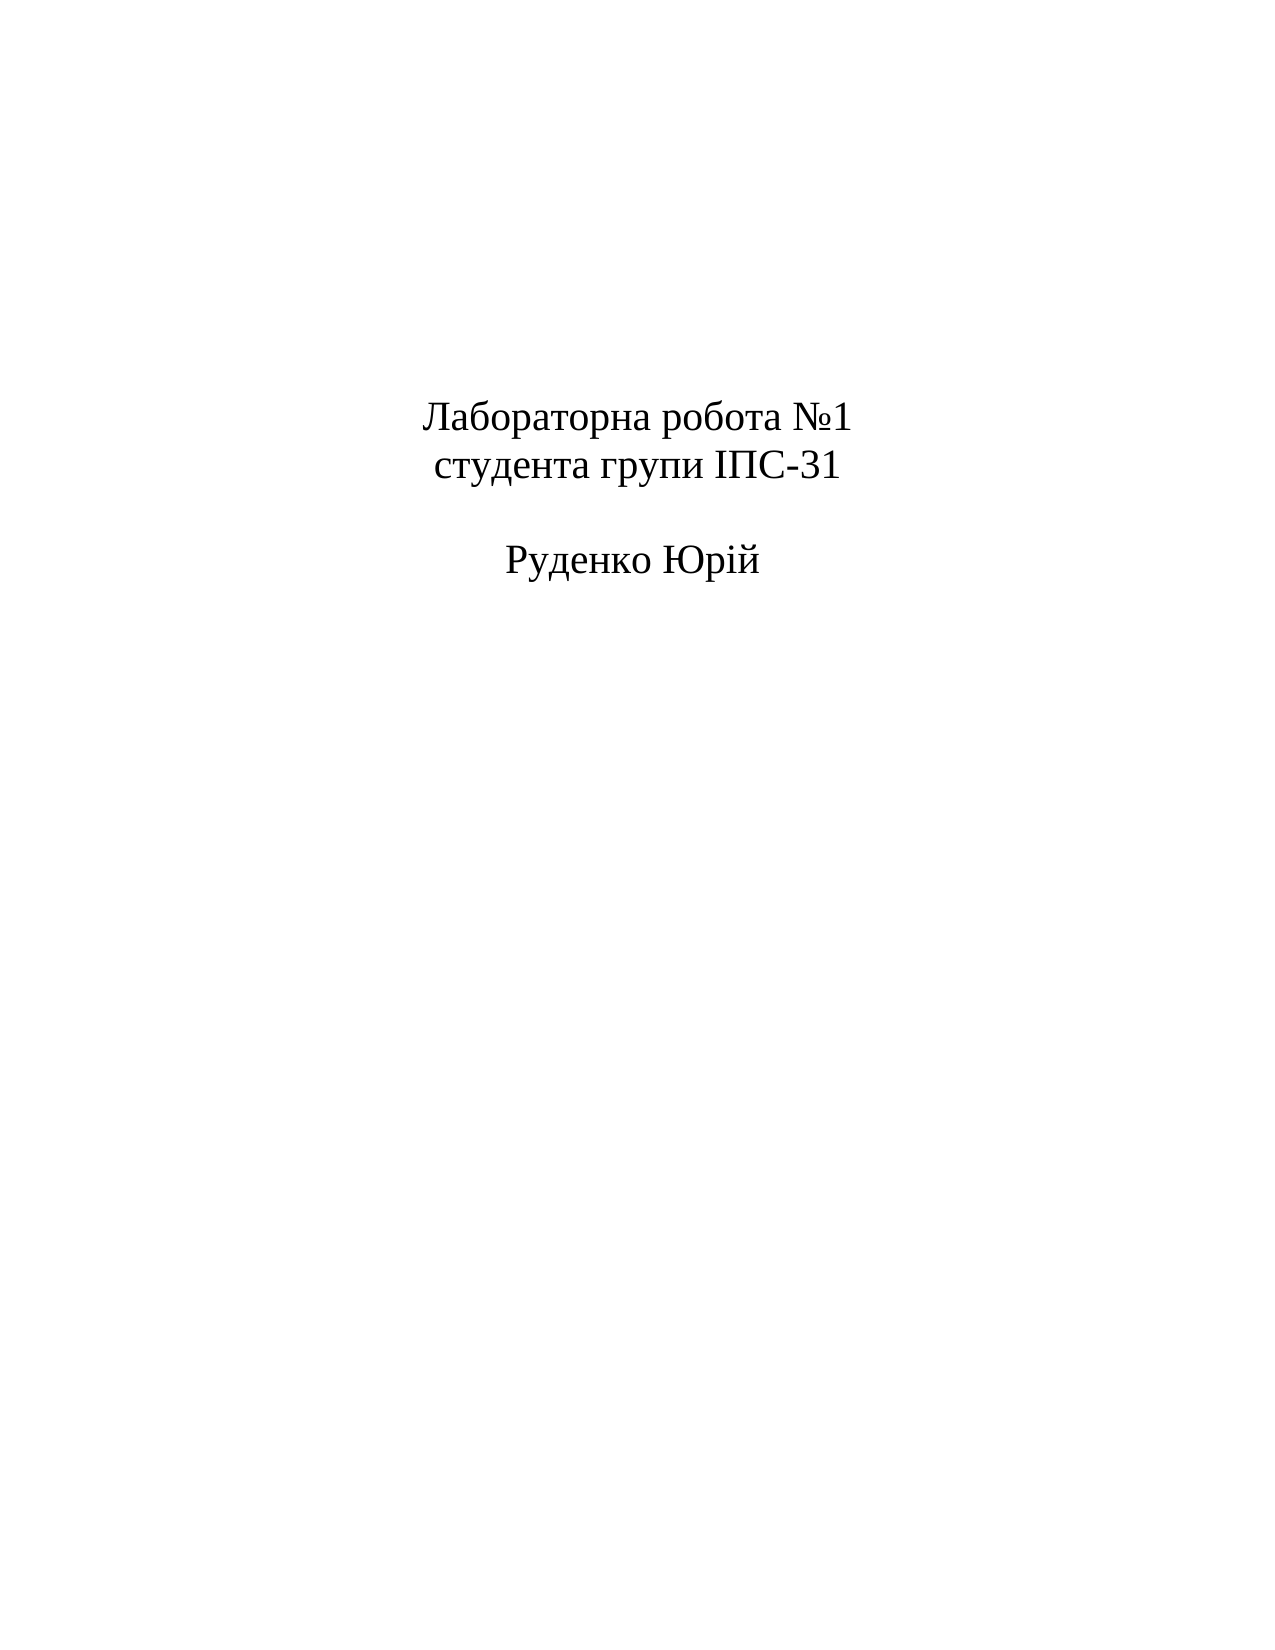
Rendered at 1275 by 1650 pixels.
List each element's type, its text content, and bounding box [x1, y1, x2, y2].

text студента групи ІПС-31 [150, 439, 1125, 487]
text Руденко Юрій [150, 535, 1125, 583]
text Лабораторна робота №1 [150, 391, 1125, 439]
